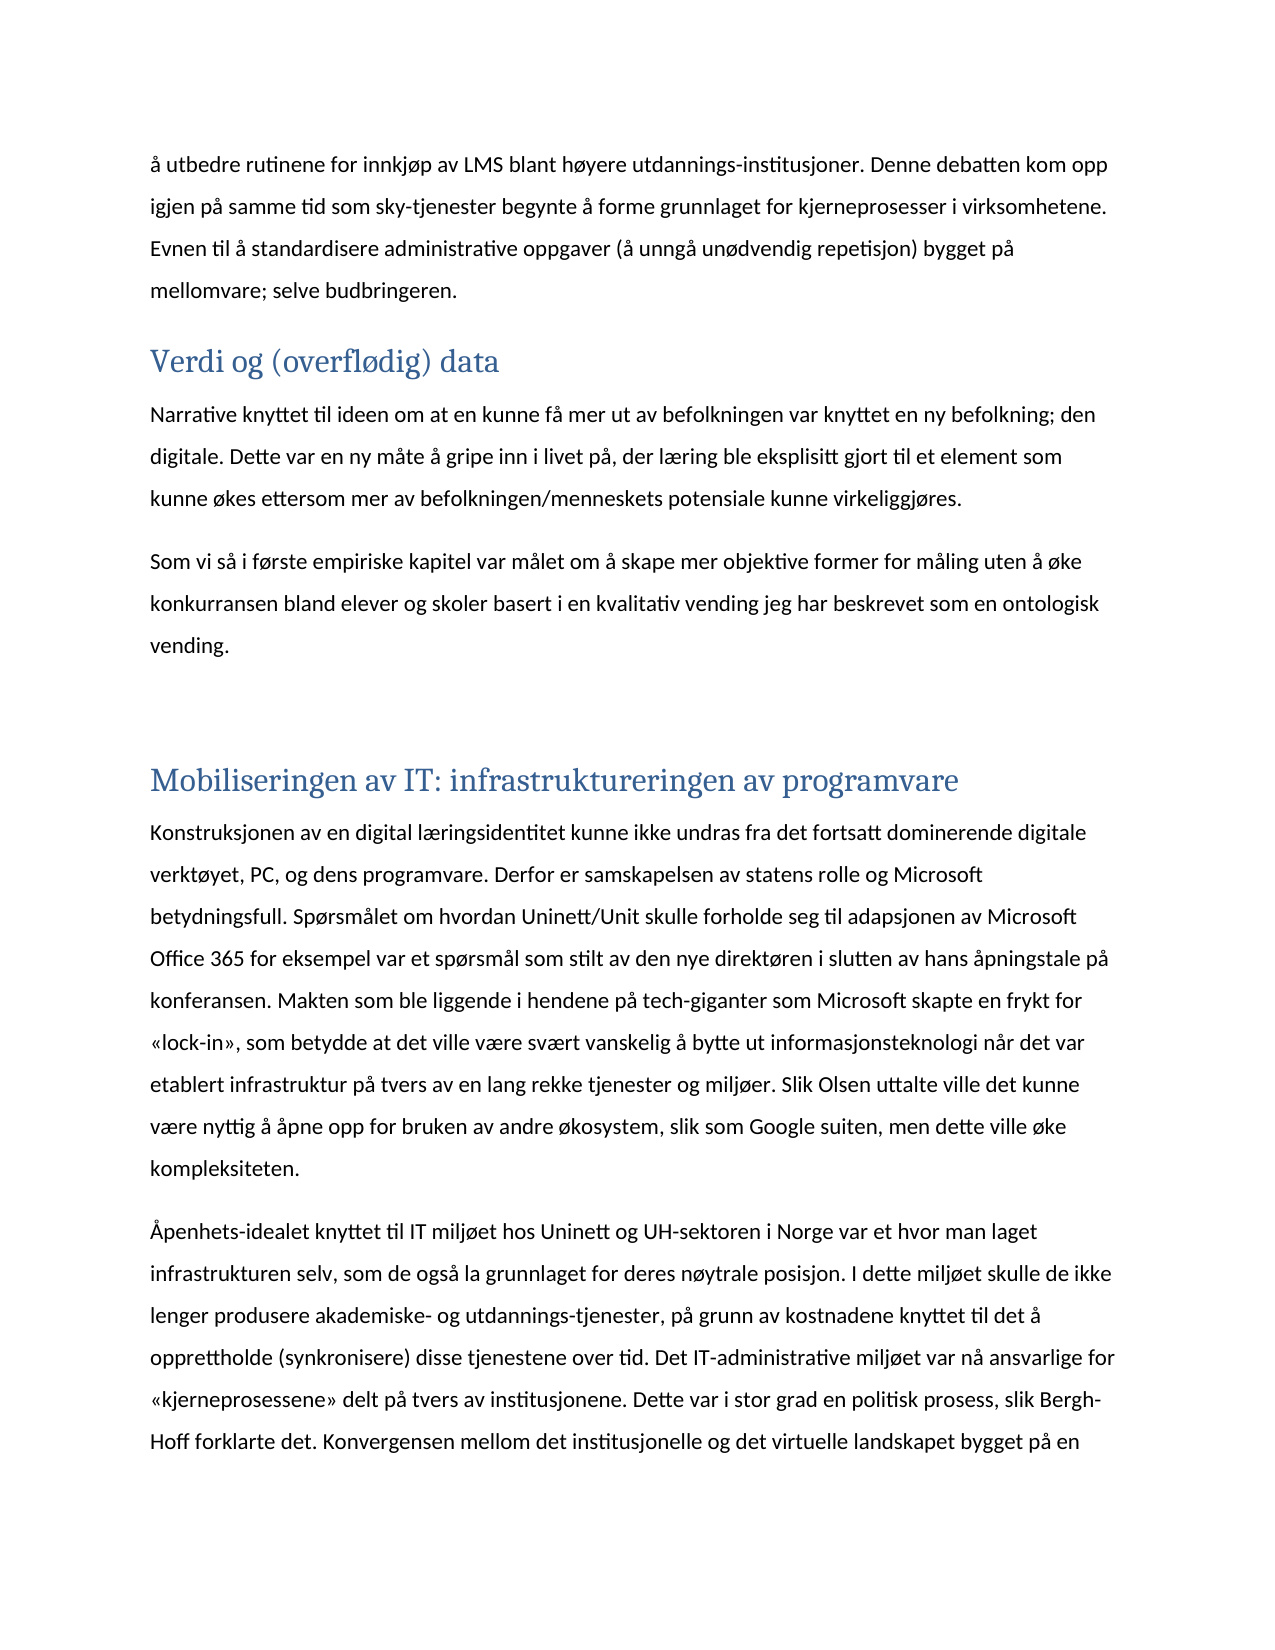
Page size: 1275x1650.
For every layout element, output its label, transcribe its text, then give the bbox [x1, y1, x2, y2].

text Konstruksjonen av en digital læringsidentitet kunne ikke undras fra det fortsatt dominerende digitale verktøyet, PC, og dens programvare. Derfor er samskapelsen av statens rolle og Microsoft betydningsfull. Spørsmålet om hvordan Uninett/Unit skulle forholde seg til adapsjonen av Microsoft Office 365 for eksempel var et spørsmål som stilt av den nye direktøren i slutten av hans åpningstale på konferansen. Makten som ble liggende i hendene på tech-giganter som Microsoft skapte en frykt for «lock-in», som betydde at det ville være svært vanskelig å bytte ut informasjonsteknologi når det var etablert infrastruktur på tvers av en lang rekke tjenester og miljøer. Slik Olsen uttalte ville det kunne være nyttig å åpne opp for bruken av andre økosystem, slik som Google suiten, men dette ville øke kompleksiteten. [150, 818, 1125, 1182]
text å utbedre rutinene for innkjøp av LMS blant høyere utdannings-institusjoner. Denne debatten kom opp igjen på samme tid som sky-tjenester begynte å forme grunnlaget for kjerneprosesser i virksomhetene. Evnen til å standardisere administrative oppgaver (å unngå unødvendig repetisjon) bygget på mellomvare; selve budbringeren. [150, 150, 1125, 304]
text Narrative knyttet til ideen om at en kunne få mer ut av befolkningen var knyttet en ny befolkning; den digitale. Dette var en ny måte å gripe inn i livet på, der læring ble eksplisitt gjort til et element som kunne økes ettersom mer av befolkningen/menneskets potensiale kunne virkeliggjøres. [150, 400, 1125, 512]
text Åpenhets-idealet knyttet til IT miljøet hos Uninett og UH-sektoren i Norge var et hvor man laget infrastrukturen selv, som de også la grunnlaget for deres nøytrale posisjon. I dette miljøet skulle de ikke lenger produsere akademiske- og utdannings-tjenester, på grunn av kostnadene knyttet til det å opprettholde (synkronisere) disse tjenestene over tid. Det IT-administrative miljøet var nå ansvarlige for «kjerneprosessene» delt på tvers av institusjonene. Dette var i stor grad en politisk prosess, slik Bergh-Hoff forklarte det. Konvergensen mellom det institusjonelle og det virtuelle landskapet bygget på en [150, 1217, 1125, 1455]
subtitle Mobiliseringen av IT: infrastruktureringen av programvare [150, 761, 1125, 799]
text Som vi så i første empiriske kapitel var målet om å skape mer objektive former for måling uten å øke konkurransen bland elever og skoler basert i en kvalitativ vending jeg har beskrevet som en ontologisk vending. [150, 547, 1125, 659]
subtitle Verdi og (overflødig) data [150, 343, 1125, 381]
